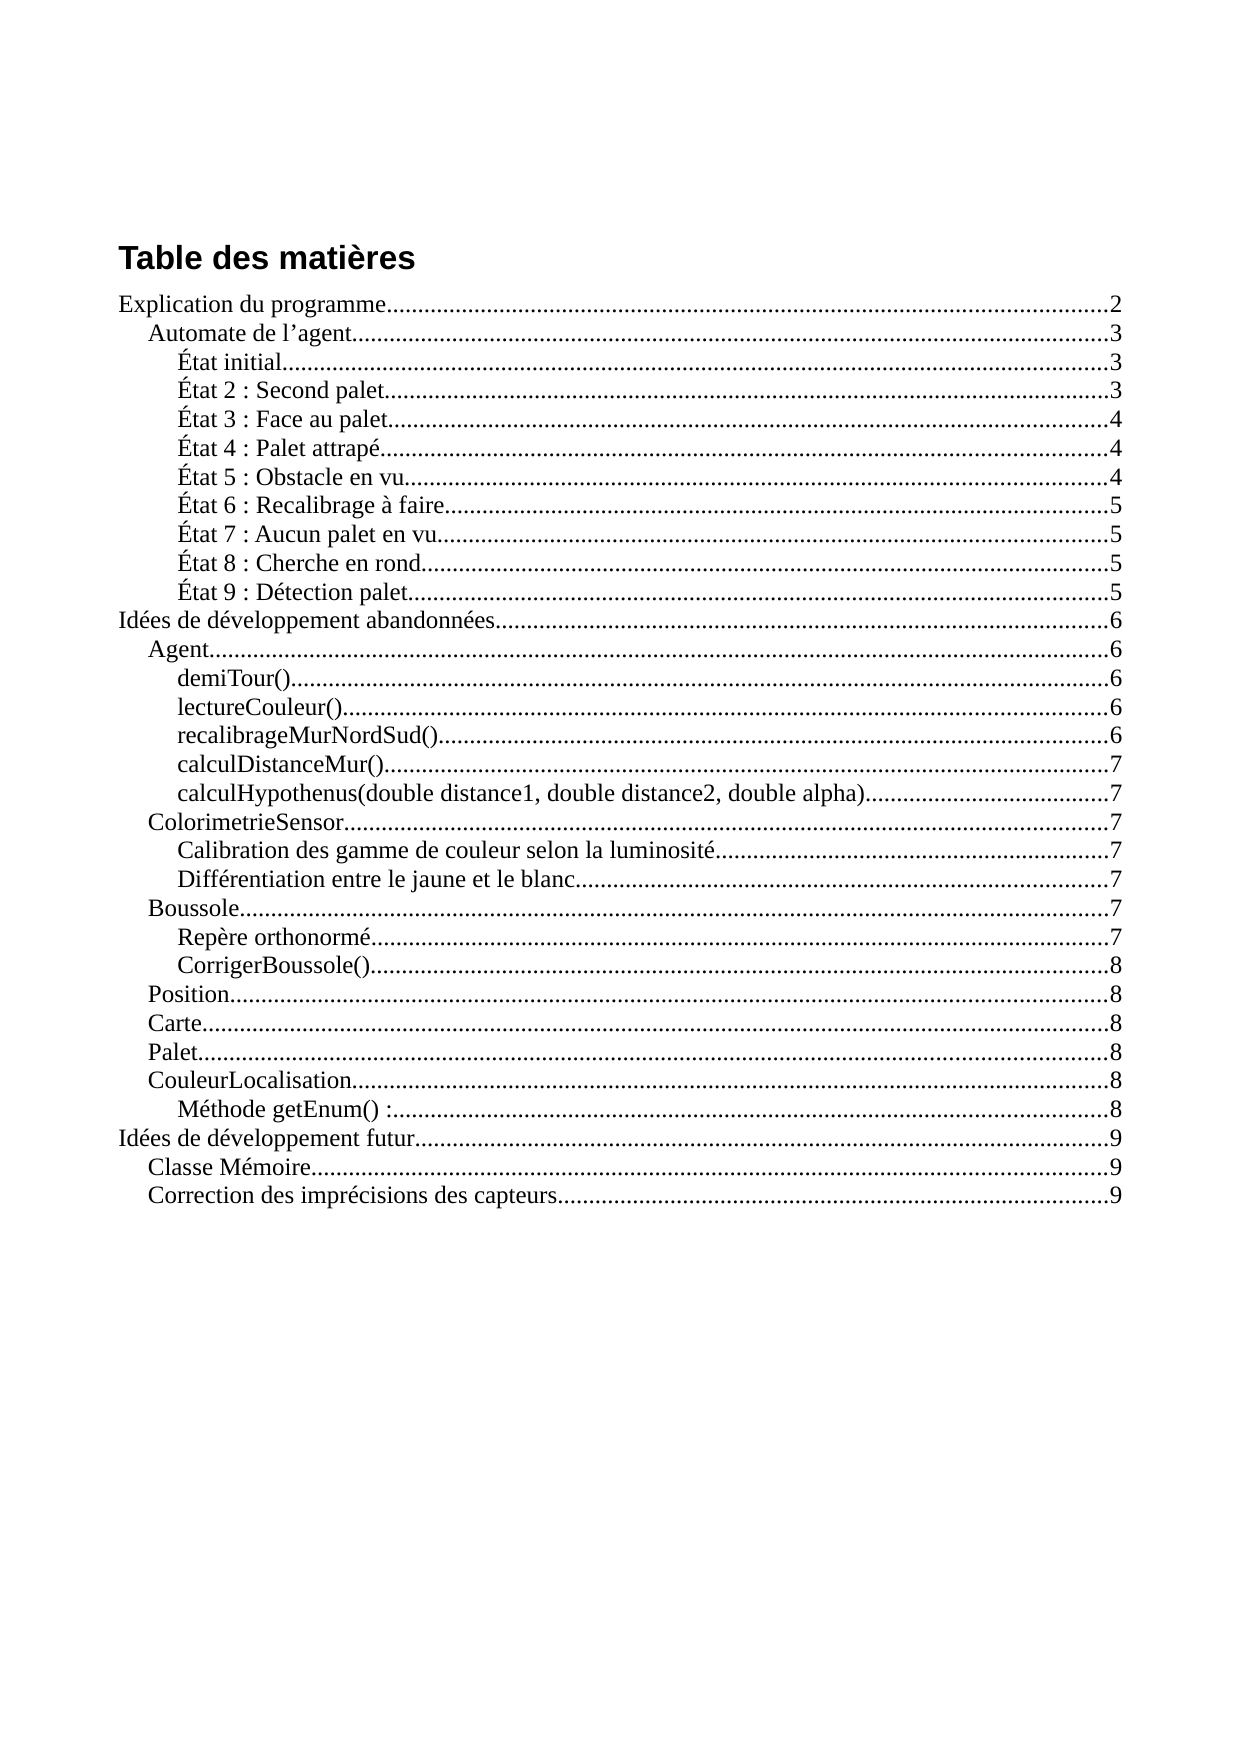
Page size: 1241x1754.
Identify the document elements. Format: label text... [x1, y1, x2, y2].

text CorrigerBoussole() 8 [177, 951, 1122, 979]
text Différentiation entre le jaune et le blanc 7 [177, 864, 1122, 893]
text calculDistanceMur() 7 [177, 749, 1122, 778]
text État 2 : Second palet 3 [177, 376, 1122, 404]
text lectureCouleur() 6 [177, 692, 1122, 721]
text État 7 : Aucun palet en vu 5 [177, 519, 1122, 548]
text Idées de développement futur 9 [118, 1123, 1122, 1152]
text Correction des imprécisions des capteurs 9 [148, 1181, 1122, 1209]
text Automate de l’agent 3 [148, 318, 1122, 347]
text Méthode getEnum() : 8 [177, 1094, 1122, 1123]
text Palet 8 [148, 1037, 1122, 1066]
text État 4 : Palet attrapé 4 [177, 433, 1122, 462]
text État 9 : Détection palet 5 [177, 577, 1122, 606]
text ColorimetrieSensor 7 [148, 807, 1122, 836]
text CouleurLocalisation 8 [148, 1066, 1122, 1094]
text État 6 : Recalibrage à faire 5 [177, 491, 1122, 519]
text Carte 8 [148, 1008, 1122, 1037]
text recalibrageMurNordSud() 6 [177, 721, 1122, 749]
text calculHypothenus(double distance1, double distance2, double alpha) 7 [177, 778, 1122, 807]
text État initial 3 [177, 347, 1122, 376]
text Idées de développement abandonnées 6 [118, 606, 1122, 634]
text Agent 6 [148, 634, 1122, 663]
text demiTour() 6 [177, 663, 1122, 692]
text Explication du programme 2 [118, 289, 1122, 318]
text Position 8 [148, 979, 1122, 1008]
text Repère orthonormé 7 [177, 922, 1122, 951]
text État 3 : Face au palet 4 [177, 404, 1122, 433]
text État 5 : Obstacle en vu 4 [177, 462, 1122, 491]
text Classe Mémoire 9 [148, 1152, 1122, 1181]
text État 8 : Cherche en rond 5 [177, 548, 1122, 577]
subtitle Table des matières [118, 238, 1122, 277]
text Calibration des gamme de couleur selon la luminosité 7 [177, 836, 1122, 864]
text Boussole 7 [148, 893, 1122, 922]
